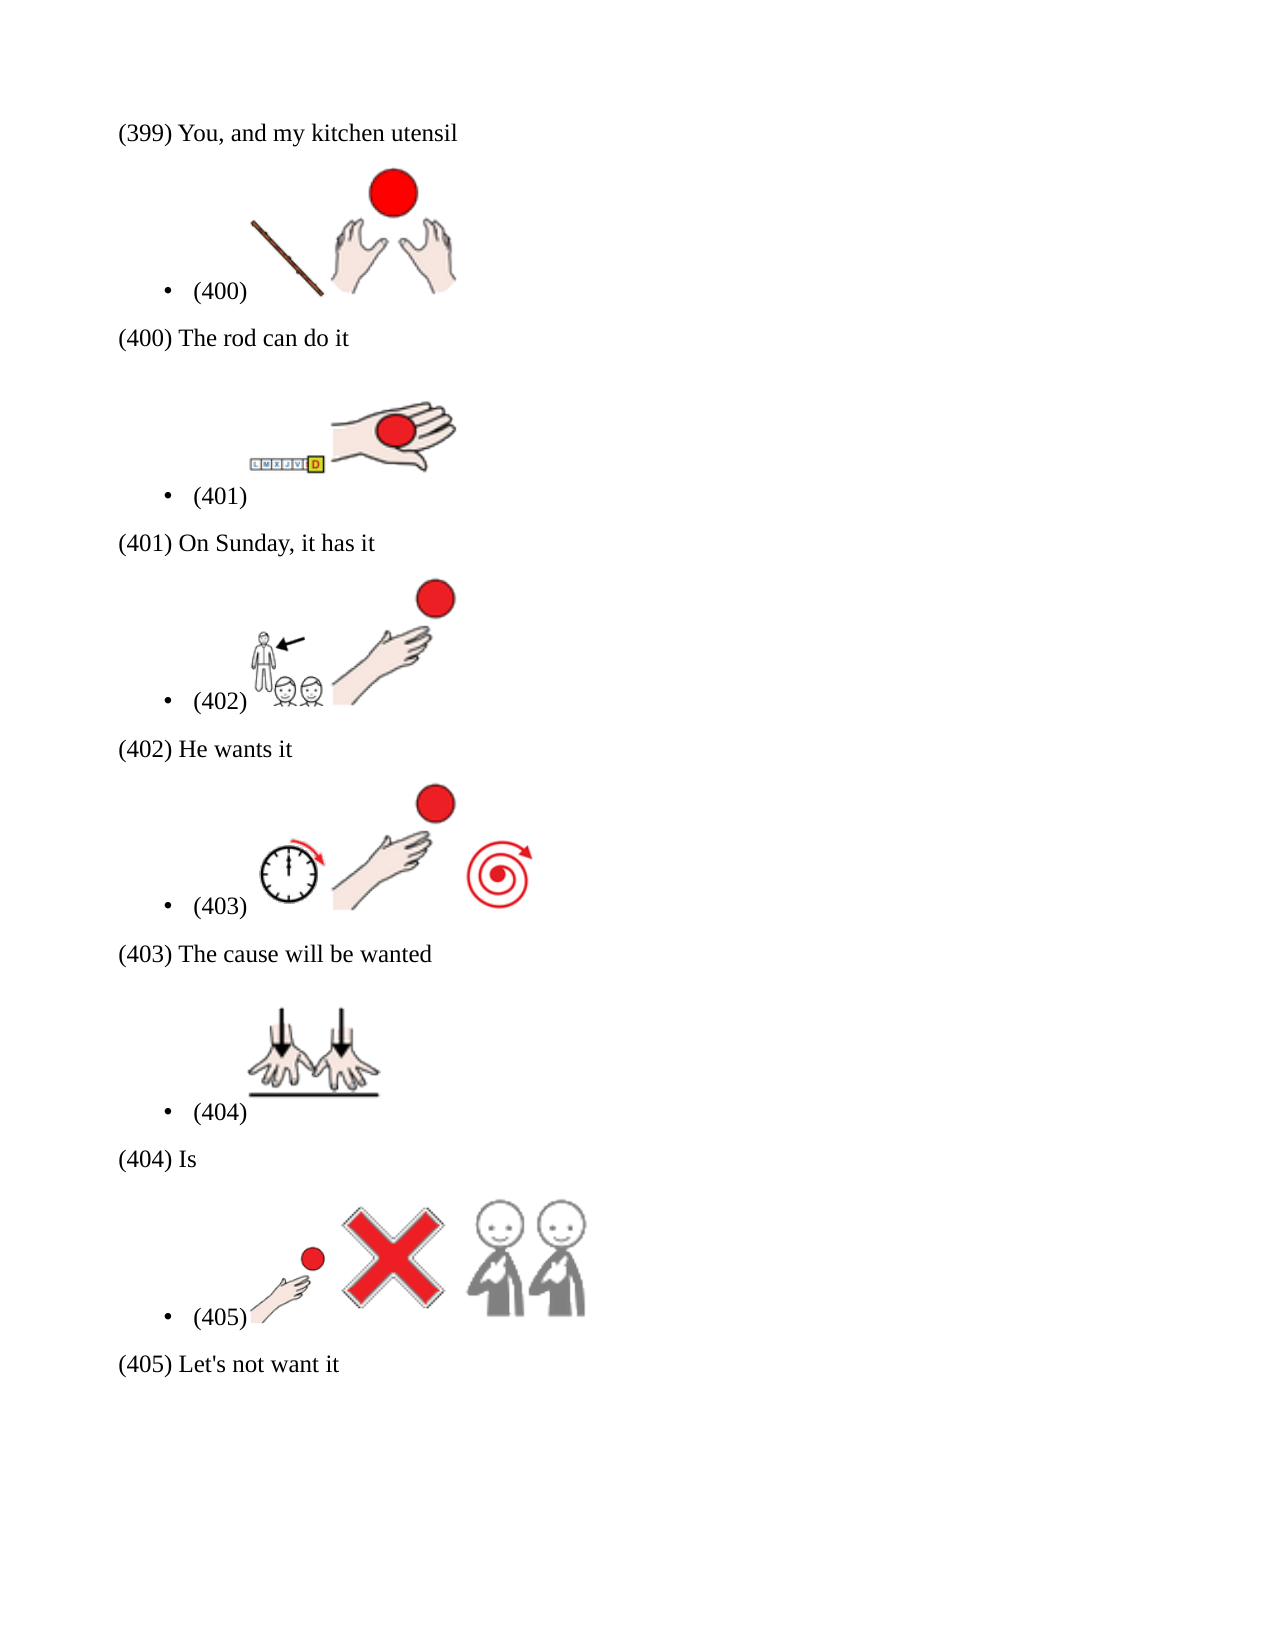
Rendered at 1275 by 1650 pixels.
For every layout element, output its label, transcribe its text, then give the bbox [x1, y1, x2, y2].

text (400) The rod can do it [118, 323, 1157, 352]
text (403) The cause will be wanted [118, 939, 1157, 968]
text (399) You, and my kitchen utensil [118, 118, 1157, 147]
picture [247, 165, 461, 299]
text (405) Let's not want it [118, 1349, 1157, 1378]
list (404) [164, 987, 1157, 1125]
picture [247, 1191, 594, 1326]
text (404) Is [118, 1144, 1157, 1173]
picture [247, 371, 461, 505]
picture [247, 576, 461, 710]
picture [247, 781, 541, 915]
list (403) [164, 781, 1157, 920]
list (405) [164, 1192, 1157, 1331]
list (400) [164, 166, 1157, 304]
list (402) [164, 576, 1157, 715]
list (401) [164, 371, 1157, 510]
text (401) On Sunday, it has it [118, 528, 1157, 557]
text (402) He wants it [118, 734, 1157, 762]
picture [247, 986, 381, 1120]
